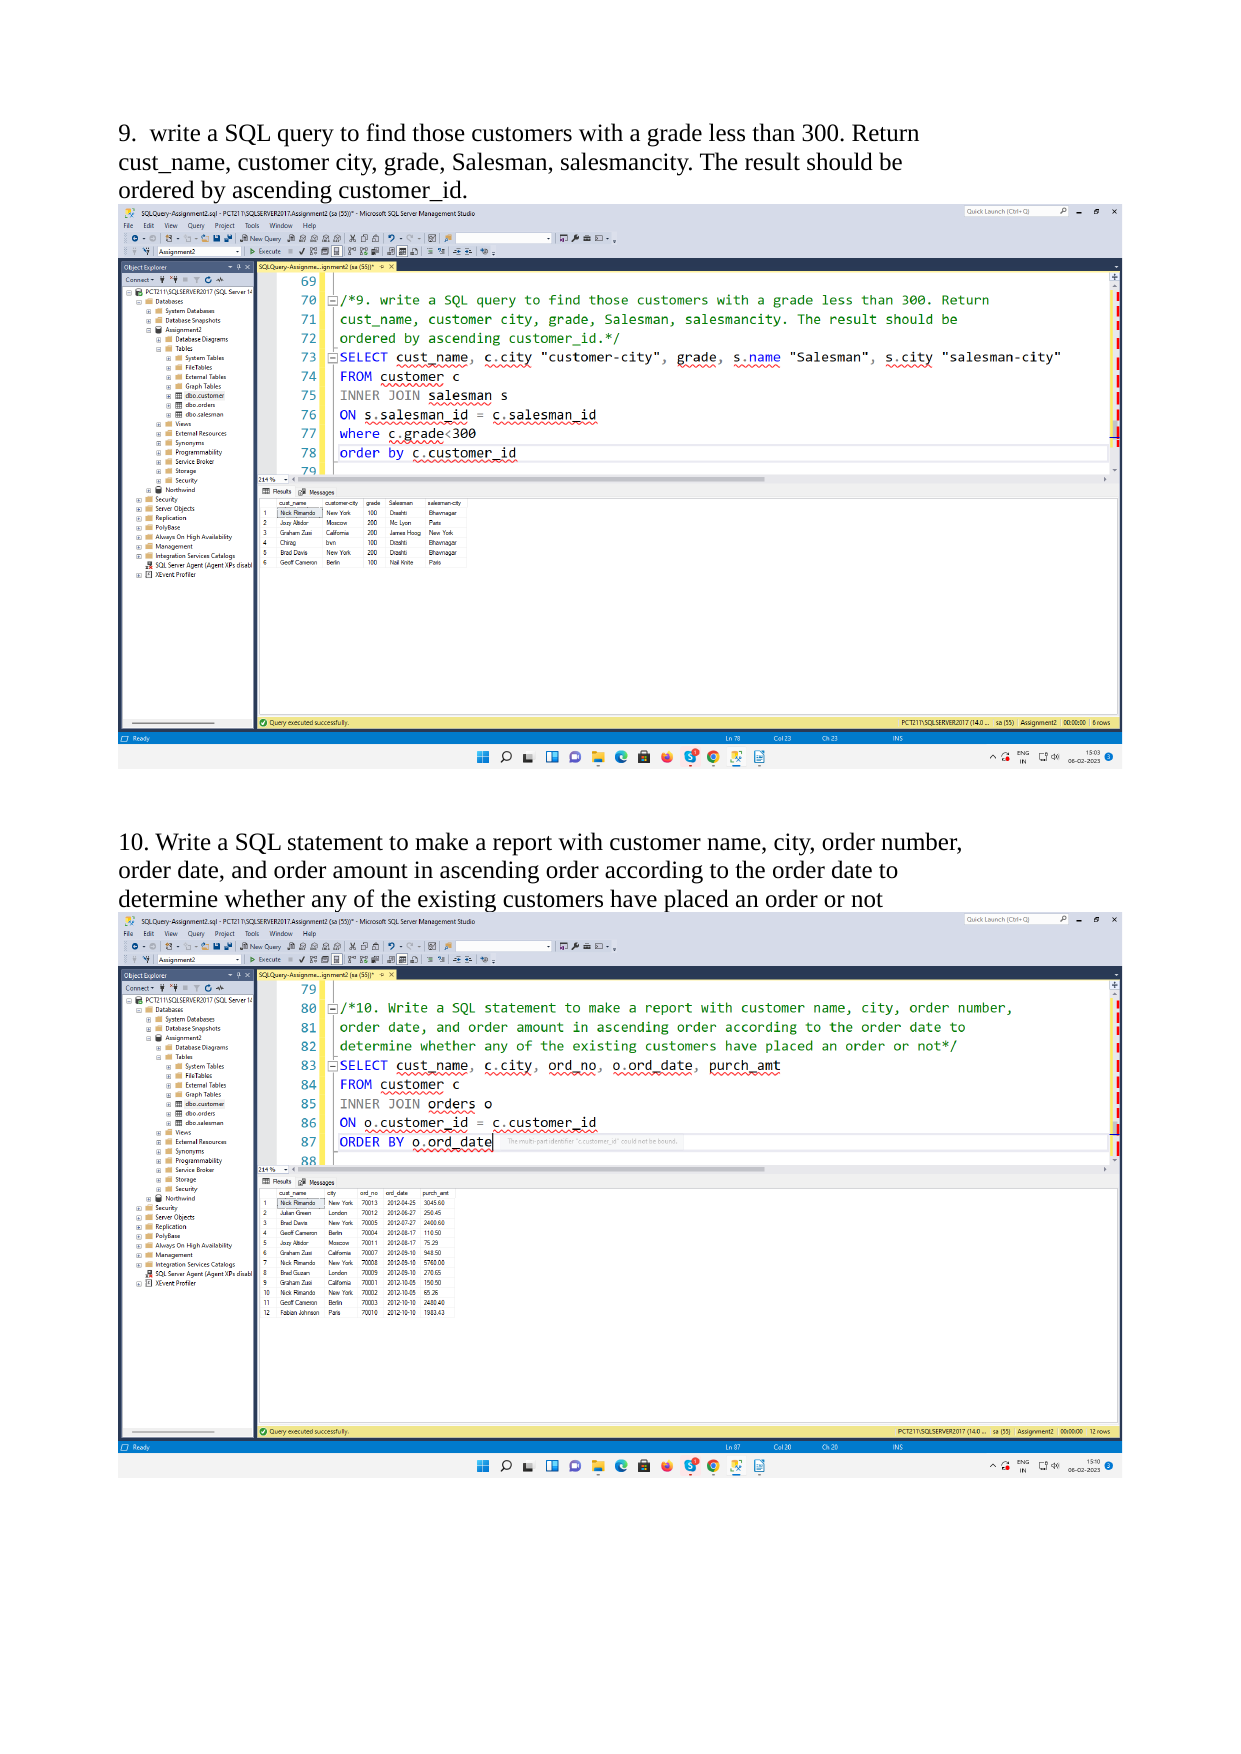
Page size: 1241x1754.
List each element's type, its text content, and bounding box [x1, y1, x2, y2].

picture [118, 204, 1123, 769]
picture [118, 912, 1123, 1478]
text order date, and order amount in ascending order according to the order date to [118, 855, 1122, 884]
text ordered by ascending customer_id. [118, 176, 1122, 204]
text 9. write a SQL query to find those customers with a grade less than 300. Return [118, 118, 1122, 147]
text cust_name, customer city, grade, Salesman, salesmancity. The result should be [118, 147, 1122, 176]
text 10. Write a SQL statement to make a report with customer name, city, order number, [118, 827, 1122, 855]
text determine whether any of the existing customers have placed an order or not [118, 884, 1122, 912]
